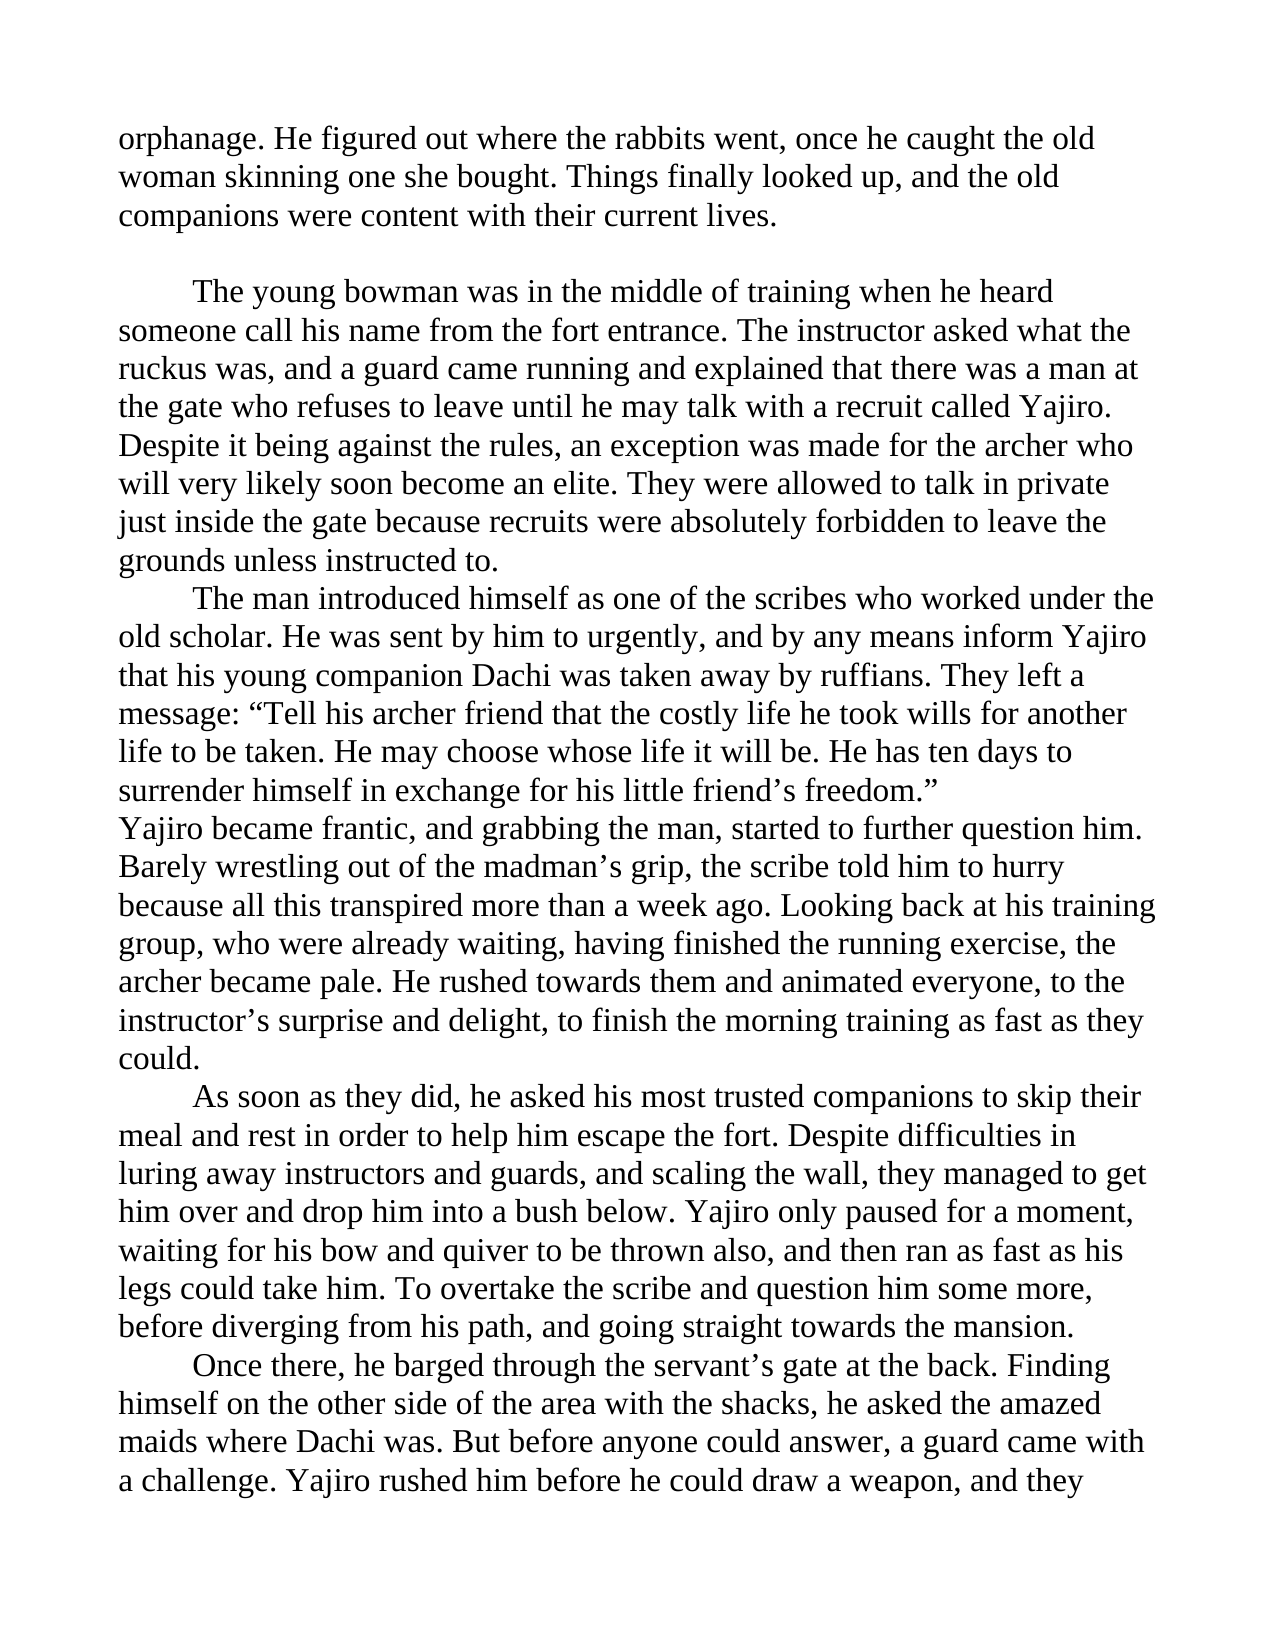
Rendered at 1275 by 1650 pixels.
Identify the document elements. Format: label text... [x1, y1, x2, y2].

text Yajiro became frantic, and grabbing the man, started to further question him. Barely wrestling out of the madman’s grip, the scribe told him to hurry because all this transpired more than a week ago. Looking back at his training group, who were already waiting, having finished the running exercise, the archer became pale. He rushed towards them and animated everyone, to the instructor’s surprise and delight, to finish the morning training as fast as they could. [118, 808, 1157, 1076]
text The young bowman was in the middle of training when he heard someone call his name from the fort entrance. The instructor asked what the ruckus was, and a guard came running and explained that there was a man at the gate who refuses to leave until he may talk with a recruit called Yajiro. Despite it being against the rules, an exception was made for the archer who will very likely soon become an elite. They were allowed to talk in private just inside the gate because recruits were absolutely forbidden to leave the grounds unless instructed to. [118, 271, 1157, 578]
text The man introduced himself as one of the scribes who worked under the old scholar. He was sent by him to urgently, and by any means inform Yajiro that his young companion Dachi was taken away by ruffians. They left a message: “Tell his archer friend that the costly life he took wills for another life to be taken. He may choose whose life it will be. He has ten days to surrender himself in exchange for his little friend’s freedom.” [118, 578, 1157, 808]
text Once there, he barged through the servant’s gate at the back. Finding himself on the other side of the area with the shacks, he asked the amazed maids where Dachi was. But before anyone could answer, a guard came with a challenge. Yajiro rushed him before he could draw a weapon, and they [118, 1345, 1157, 1498]
text orphanage. He figured out where the rabbits went, once he caught the old woman skinning one she bought. Things finally looked up, and the old companions were content with their current lives. [118, 118, 1157, 233]
text As soon as they did, he asked his most trusted companions to skip their meal and rest in order to help him escape the fort. Despite difficulties in luring away instructors and guards, and scaling the wall, they managed to get him over and drop him into a bush below. Yajiro only paused for a moment, waiting for his bow and quiver to be thrown also, and then ran as fast as his legs could take him. To overtake the scribe and question him some more, before diverging from his path, and going straight towards the mansion. [118, 1076, 1157, 1345]
